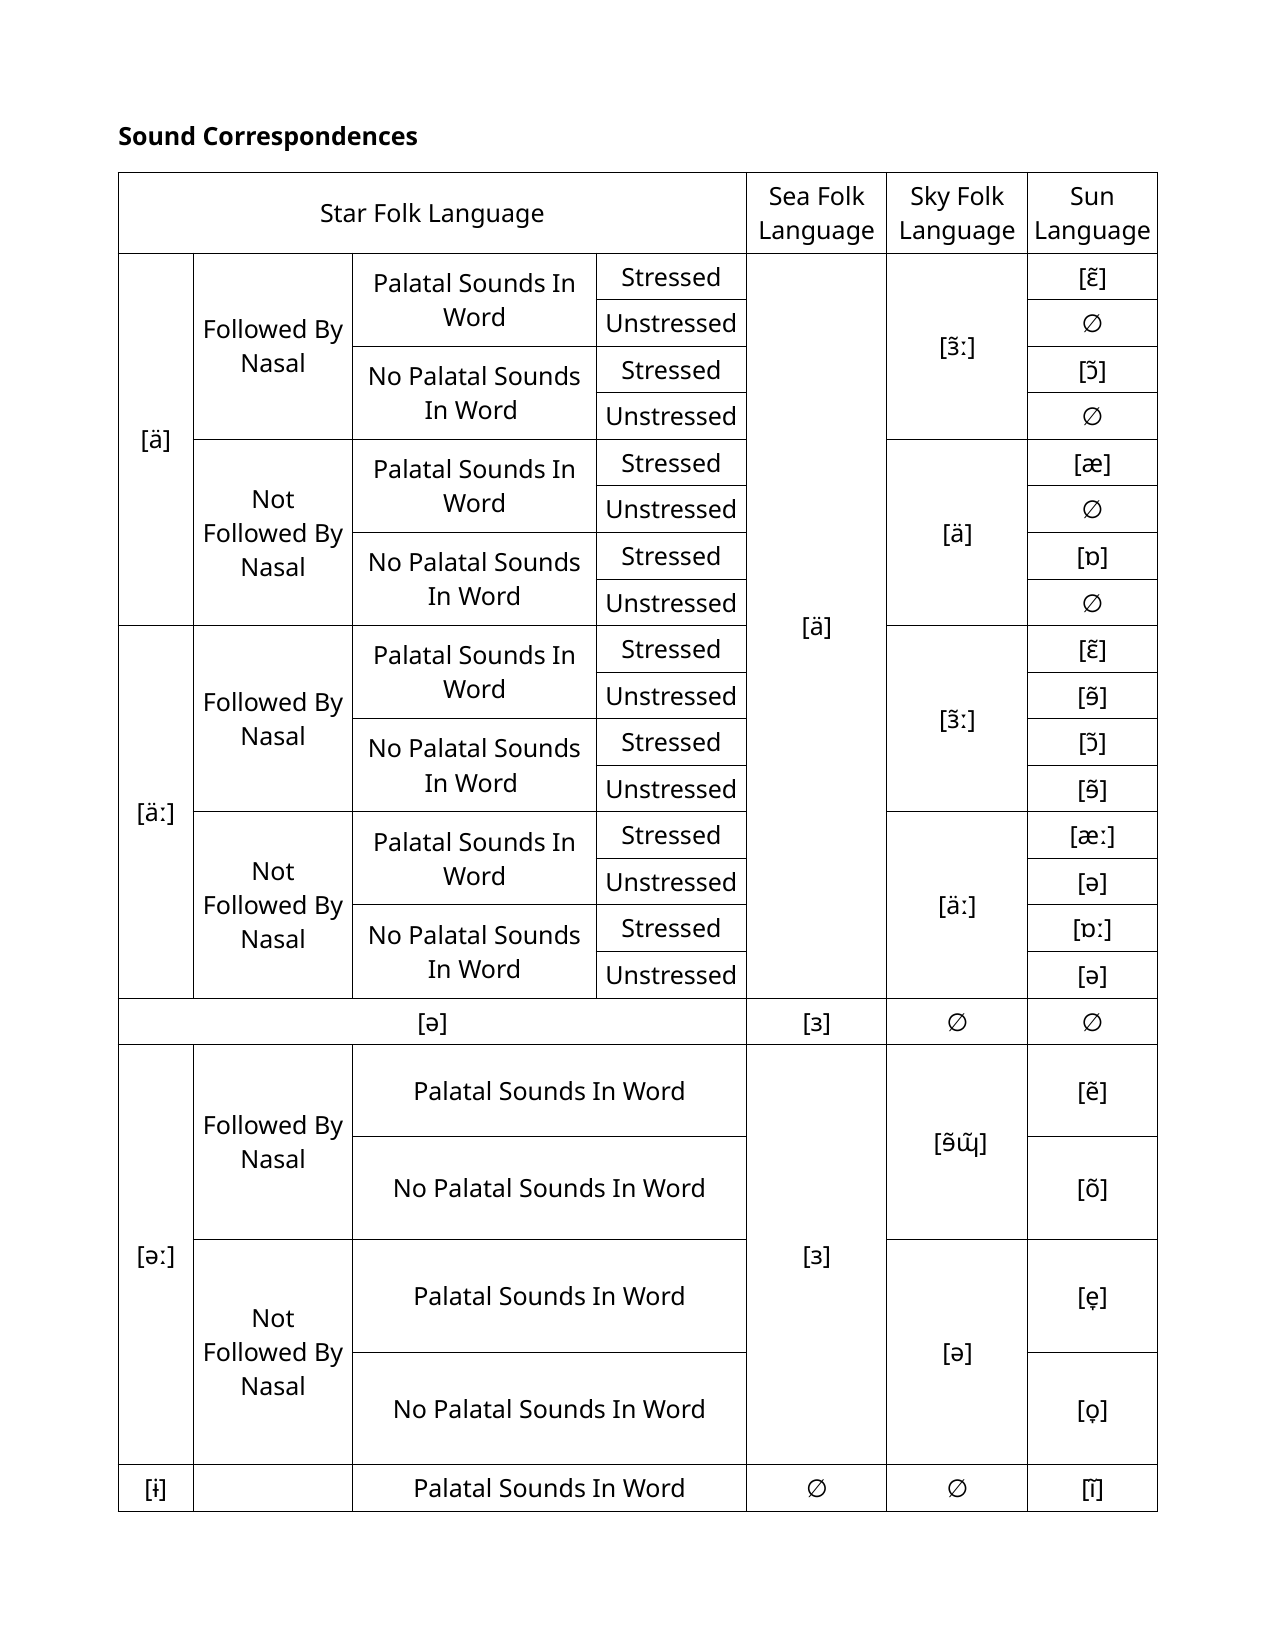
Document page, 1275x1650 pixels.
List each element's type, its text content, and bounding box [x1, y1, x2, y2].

table_cell [əː] [119, 1045, 193, 1464]
table_cell No Palatal Sounds In Word [353, 533, 596, 625]
table_cell ∅ [747, 1465, 886, 1511]
table_cell Palatal Sounds In Word [353, 1465, 746, 1511]
table_cell [ä] [119, 254, 193, 625]
table_cell [ĩ] [1028, 1465, 1157, 1511]
table_cell [ə] [1028, 859, 1157, 904]
table_header Sky Folk Language [887, 173, 1027, 252]
table_cell Unstressed [597, 486, 746, 532]
table_cell Stressed [597, 905, 746, 951]
table_cell Unstressed [597, 393, 746, 439]
table_cell No Palatal Sounds In Word [353, 905, 596, 997]
table_cell Palatal Sounds In Word [353, 1045, 746, 1136]
table_cell [æ] [1028, 440, 1157, 485]
table_cell ∅ [1028, 300, 1157, 346]
table_cell Stressed [597, 626, 746, 672]
table_header Sun Language [1028, 173, 1157, 252]
table_cell Unstressed [597, 300, 746, 346]
table_cell [ɨ] [119, 1465, 193, 1511]
table_cell ∅ [1028, 580, 1157, 625]
table_cell [ɜ] [747, 999, 886, 1044]
table_cell Not Followed By Nasal [194, 1240, 352, 1464]
table_cell Unstressed [597, 766, 746, 811]
table_cell No Palatal Sounds In Word [353, 1353, 746, 1464]
table_cell [ə] [1028, 952, 1157, 997]
table_cell Unstressed [597, 673, 746, 718]
table_cell Palatal Sounds In Word [353, 626, 596, 718]
table_cell [ɒː] [1028, 905, 1157, 951]
table_cell [ɘ̃] [1028, 766, 1157, 811]
table_cell ∅ [887, 1465, 1027, 1511]
text Sound Correspondences [118, 118, 1157, 152]
table_cell Stressed [597, 812, 746, 858]
table_cell No Palatal Sounds In Word [353, 719, 596, 811]
table_cell [ɜ̃ː] [887, 254, 1027, 439]
table_cell Stressed [597, 719, 746, 765]
table_cell ∅ [1028, 486, 1157, 532]
table_cell Followed By Nasal [194, 1045, 352, 1239]
table_cell [ɔ̃] [1028, 719, 1157, 765]
table_header Star Folk Language [119, 173, 746, 252]
table_cell [ɛ̃] [1028, 626, 1157, 672]
table_cell ∅ [887, 999, 1027, 1044]
table_cell No Palatal Sounds In Word [353, 347, 596, 439]
table_cell [ɔ̃] [1028, 347, 1157, 392]
table_cell Unstressed [597, 952, 746, 997]
table_cell Unstressed [597, 859, 746, 904]
table_cell Palatal Sounds In Word [353, 812, 596, 904]
table_cell ∅ [1028, 393, 1157, 439]
table_header Sea Folk Language [747, 173, 886, 252]
table_cell [ɒ] [1028, 533, 1157, 578]
table_cell [ɘ̃ɰ̃] [887, 1045, 1027, 1239]
table_cell [ä] [747, 254, 886, 997]
table_cell No Palatal Sounds In Word [353, 1137, 746, 1239]
table_cell [ä] [887, 440, 1027, 625]
table_cell Unstressed [597, 580, 746, 625]
table_cell ∅ [1028, 999, 1157, 1044]
table_cell [æː] [1028, 812, 1157, 858]
table_cell Not Followed By Nasal [194, 812, 352, 997]
table_cell Palatal Sounds In Word [353, 1240, 746, 1352]
table_cell [e̞] [1028, 1240, 1157, 1352]
table_cell [194, 1465, 352, 1511]
table_cell [õ] [1028, 1137, 1157, 1239]
table_cell Stressed [597, 254, 746, 299]
table_cell Stressed [597, 347, 746, 392]
table_cell [o̞] [1028, 1353, 1157, 1464]
table_cell Stressed [597, 533, 746, 578]
table_cell Followed By Nasal [194, 626, 352, 811]
table_cell [ɛ̃] [1028, 254, 1157, 299]
table_cell Palatal Sounds In Word [353, 440, 596, 532]
table_cell Followed By Nasal [194, 254, 352, 439]
table_cell [ẽ] [1028, 1045, 1157, 1136]
table_cell [ə] [119, 999, 746, 1044]
table_cell [äː] [887, 812, 1027, 997]
table_cell [ɜ] [747, 1045, 886, 1464]
table_cell Stressed [597, 440, 746, 485]
table_cell [äː] [119, 626, 193, 997]
table_cell Not Followed By Nasal [194, 440, 352, 625]
table_cell [ɘ̃] [1028, 673, 1157, 718]
table_cell Palatal Sounds In Word [353, 254, 596, 346]
table_cell [ɜ̃ː] [887, 626, 1027, 811]
table_cell [ə] [887, 1240, 1027, 1464]
